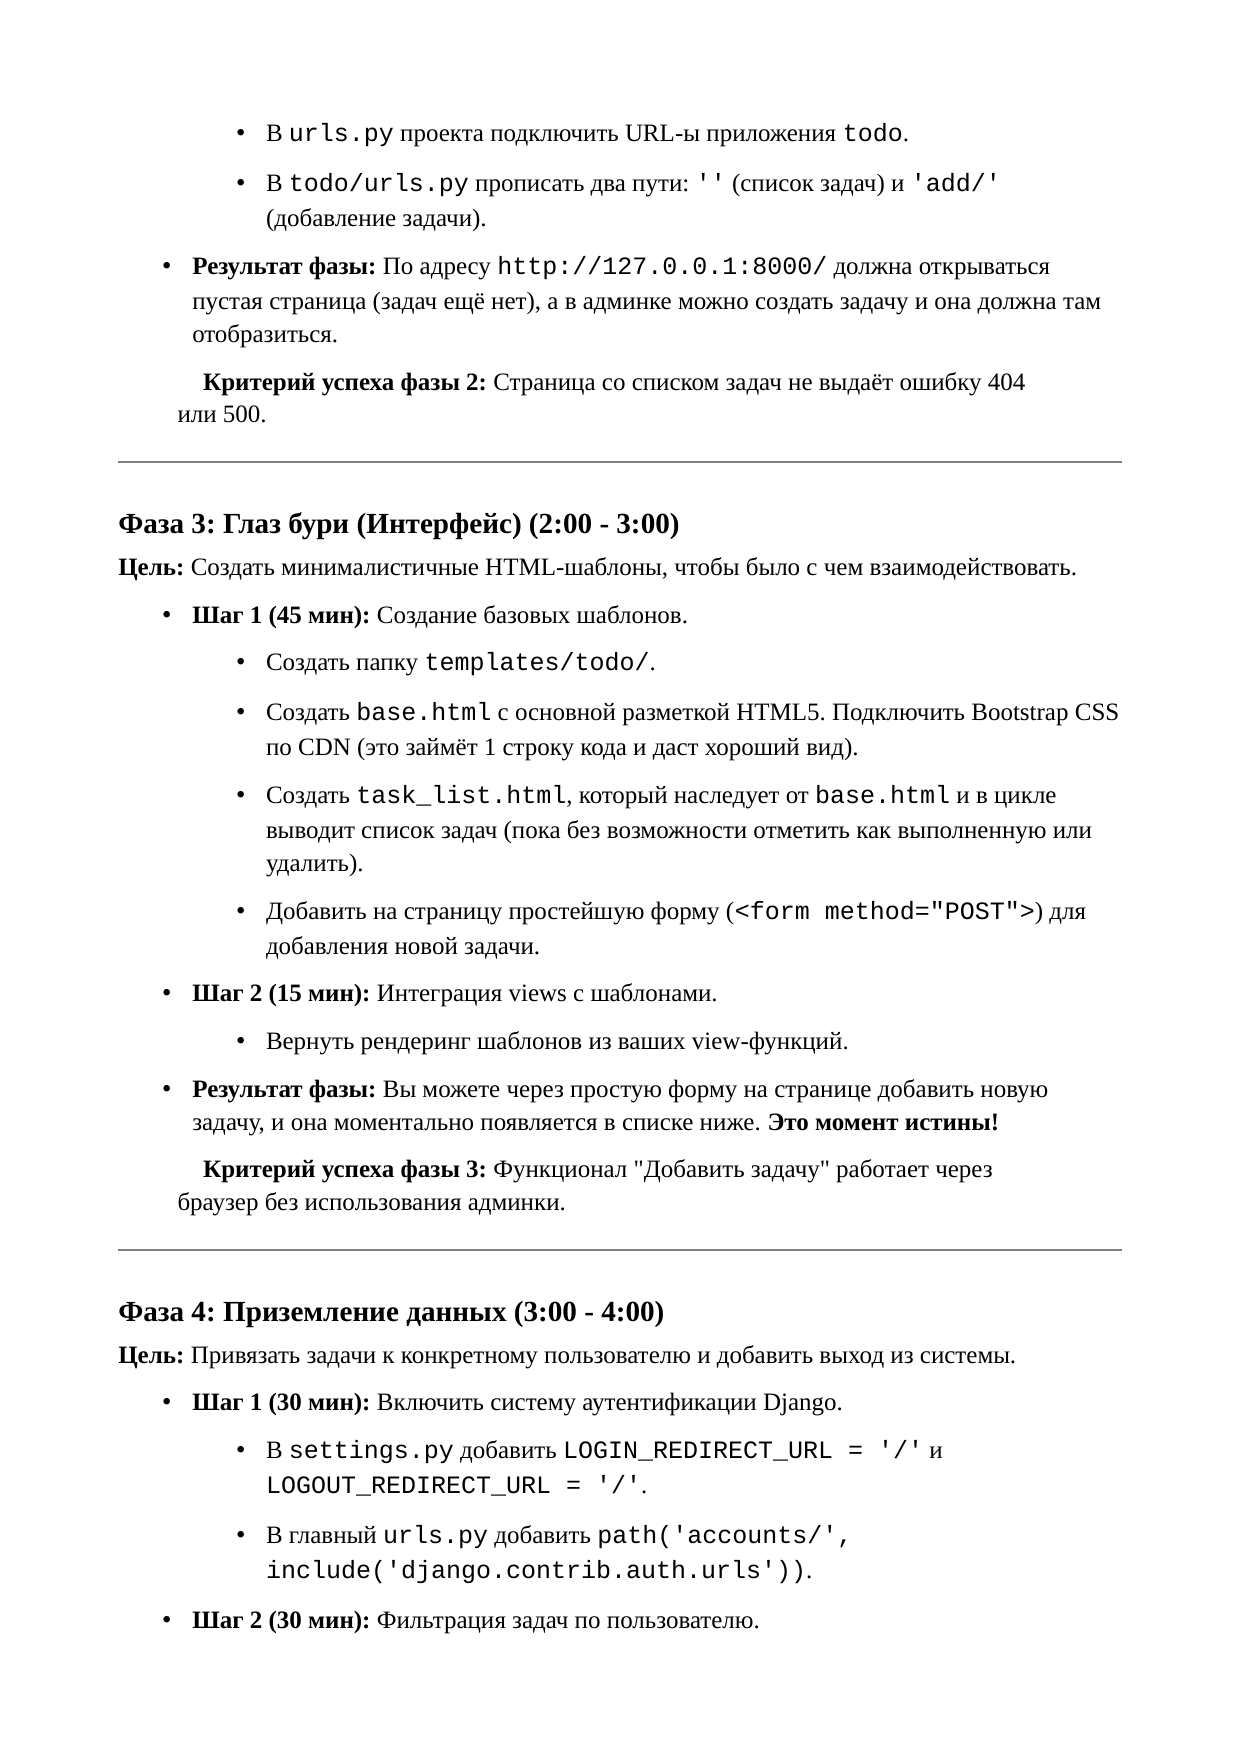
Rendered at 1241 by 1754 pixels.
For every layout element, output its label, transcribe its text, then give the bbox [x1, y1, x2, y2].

list Добавить на страницу простейшую форму (<form method="POST">) для добавления новой задачи. [236, 896, 1122, 959]
subtitle Фаза 3: Глаз бури (Интерфейс) (2:00 - 3:00) [118, 506, 1122, 539]
list В todo/urls.py прописать два пути: '' (список задач) и 'add/' (добавление задачи). [236, 168, 1122, 232]
list Шаг 1 (45 мин): Создание базовых шаблонов. [162, 600, 1122, 628]
list Вернуть рендеринг шаблонов из ваших view-функций. [236, 1026, 1122, 1055]
list Создать task_list.html, который наследует от base.html и в цикле выводит список задач (пока без возможности отметить как выполненную или удалить). [236, 780, 1122, 877]
subtitle Фаза 4: Приземление данных (3:00 - 4:00) [118, 1294, 1122, 1327]
list Шаг 2 (15 мин): Интеграция views с шаблонами. [162, 978, 1122, 1007]
list Результат фазы: Вы можете через простую форму на странице добавить новую задачу, и она моментально появляется в списке ниже. Это момент истины! [162, 1074, 1122, 1135]
list Шаг 1 (30 мин): Включить систему аутентификации Django. [162, 1387, 1122, 1416]
text Цель: Привязать задачи к конкретному пользователю и добавить выход из системы. [118, 1340, 1122, 1368]
list Создать папку templates/todo/. [236, 647, 1122, 678]
list В urls.py проекта подключить URL-ы приложения todo. [236, 118, 1122, 149]
text 💡 Критерий успеха фазы 3: Функционал "Добавить задачу" работает через браузер без использования админки. [177, 1154, 1063, 1216]
text Цель: Создать минималистичные HTML-шаблоны, чтобы было с чем взаимодействовать. [118, 552, 1122, 581]
text 💡 Критерий успеха фазы 2: Страница со списком задач не выдаёт ошибку 404 или 500. [177, 367, 1063, 428]
list В settings.py добавить LOGIN_REDIRECT_URL = '/' и LOGOUT_REDIRECT_URL = '/'. [236, 1435, 1122, 1501]
list Результат фазы: По адресу http://127.0.0.1:8000/ должна открываться пустая страница (задач ещё нет), а в админке можно создать задачу и она должна там отобразиться. [162, 251, 1122, 348]
list В главный urls.py добавить path('accounts/', include('django.contrib.auth.urls')). [236, 1520, 1122, 1586]
list Шаг 2 (30 мин): Фильтрация задач по пользователю. [162, 1605, 1122, 1634]
list Создать base.html с основной разметкой HTML5. Подключить Bootstrap CSS по CDN (это займёт 1 строку кода и даст хороший вид). [236, 697, 1122, 761]
